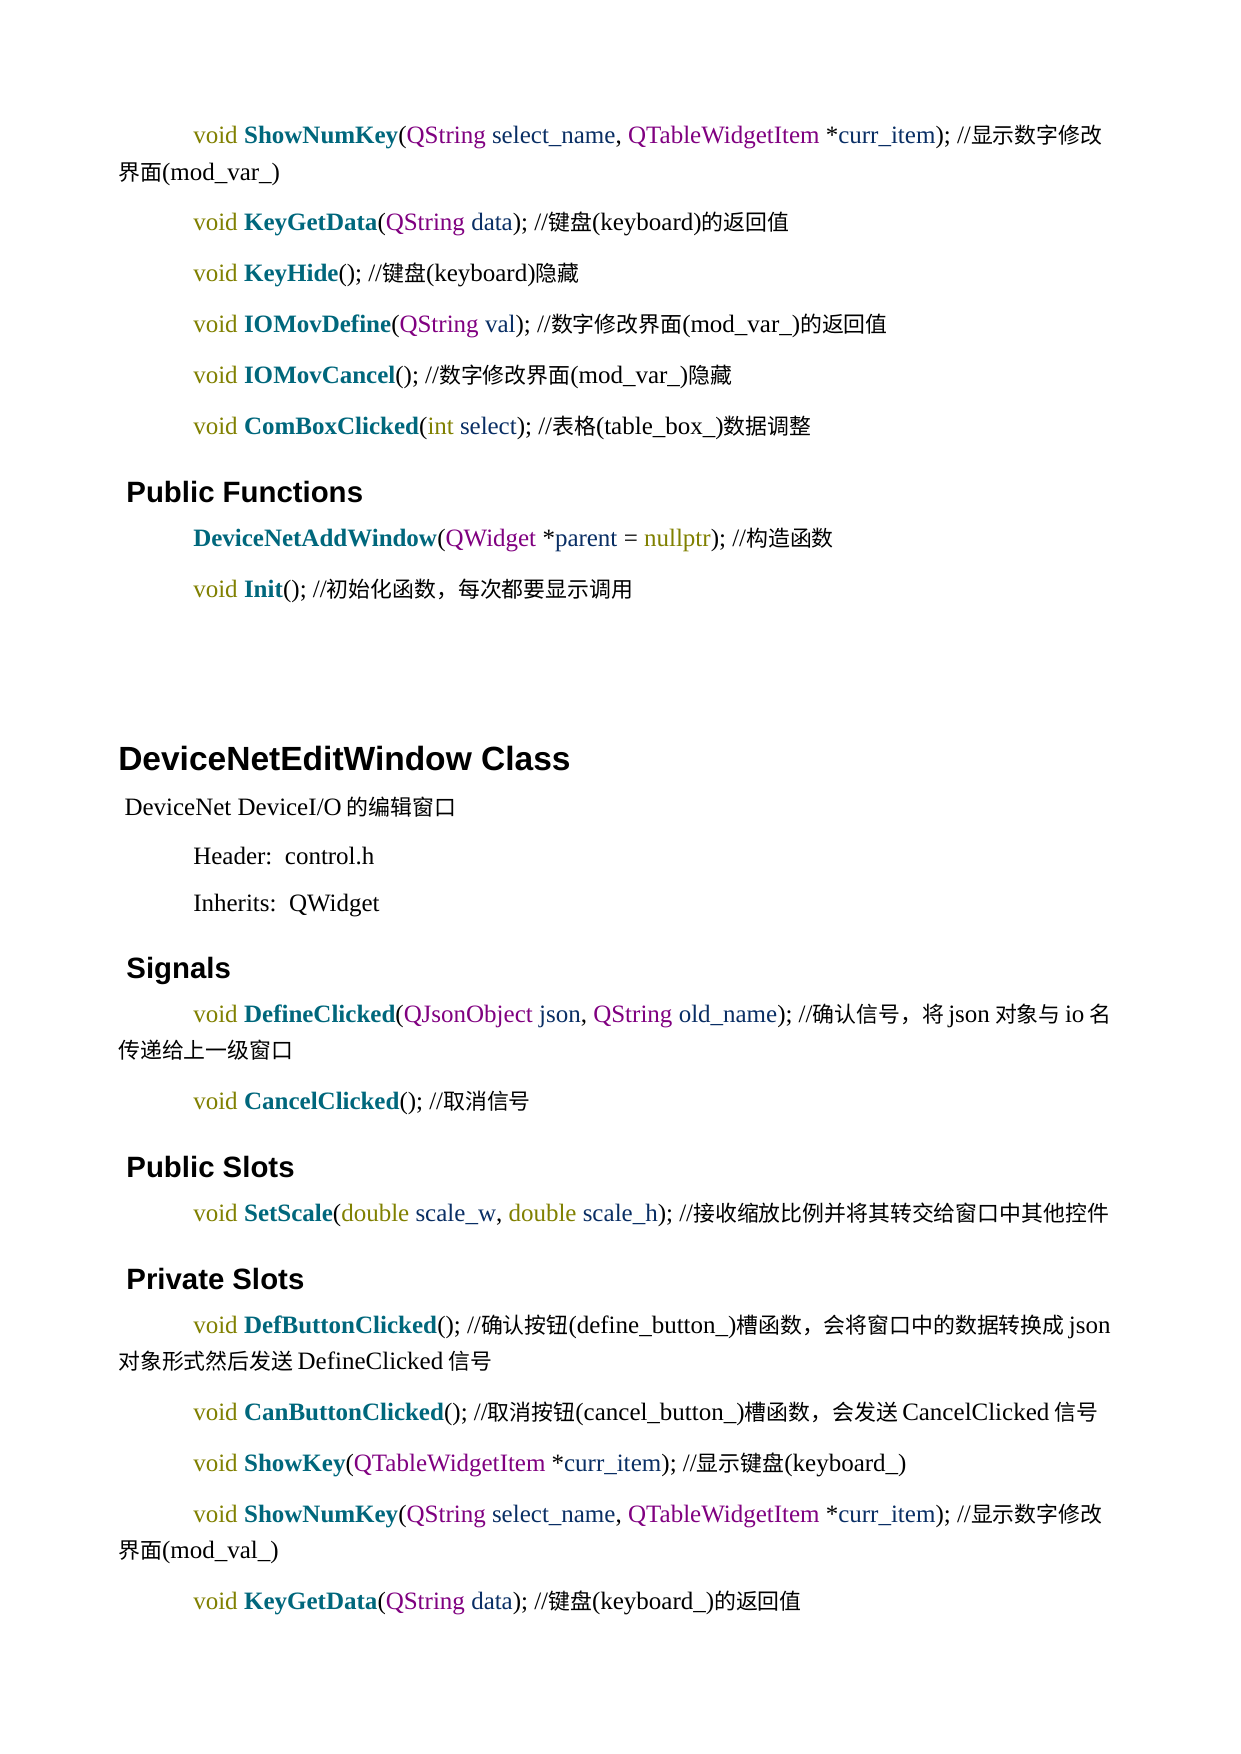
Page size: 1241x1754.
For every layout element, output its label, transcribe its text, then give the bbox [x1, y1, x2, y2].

subtitle DeviceNetEditWindow Class [118, 739, 1122, 777]
text Header: control.h [118, 841, 1122, 870]
text void Init(); //初始化函数，每次都要显示调用 [118, 572, 1122, 603]
subtitle Public Slots [118, 1150, 1122, 1183]
text void CanButtonClicked(); //取消按钮(cancel_button_)槽函数，会发送CancelClicked信号 [118, 1395, 1122, 1427]
text void ShowNumKey(QString select_name, QTableWidgetItem *curr_item); //显示数字修改界面(mod_var_) [118, 118, 1122, 186]
text DeviceNetAddWindow(QWidget *parent = nullptr); //构造函数 [118, 521, 1122, 553]
text void ShowNumKey(QString select_name, QTableWidgetItem *curr_item); //显示数字修改界面(mod_val_) [118, 1497, 1122, 1565]
text void IOMovCancel(); //数字修改界面(mod_var_)隐藏 [118, 358, 1122, 390]
text void KeyGetData(QString data); //键盘(keyboard_)的返回值 [118, 1584, 1122, 1616]
text void DefineClicked(QJsonObject json, QString old_name); //确认信号，将json对象与io名传递给上一级窗口 [118, 997, 1122, 1065]
subtitle Private Slots [118, 1262, 1122, 1295]
text void KeyGetData(QString data); //键盘(keyboard)的返回值 [118, 205, 1122, 237]
text void DefButtonClicked(); //确认按钮(define_button_)槽函数，会将窗口中的数据转换成json对象形式然后发送DefineClicked信号 [118, 1308, 1122, 1376]
subtitle Public Functions [118, 475, 1122, 508]
text void KeyHide(); //键盘(keyboard)隐藏 [118, 256, 1122, 288]
text void ShowKey(QTableWidgetItem *curr_item); //显示键盘(keyboard_) [118, 1446, 1122, 1478]
text DeviceNet DeviceI/O的编辑窗口 [118, 790, 1122, 822]
text void IOMovDefine(QString val); //数字修改界面(mod_var_)的返回值 [118, 307, 1122, 339]
text void SetScale(double scale_w, double scale_h); //接收缩放比例并将其转交给窗口中其他控件 [118, 1196, 1122, 1228]
text Inherits: QWidget [118, 888, 1122, 917]
text void CancelClicked(); //取消信号 [118, 1084, 1122, 1116]
subtitle Signals [118, 951, 1122, 984]
text void ComBoxClicked(int select); //表格(table_box_)数据调整 [118, 409, 1122, 441]
